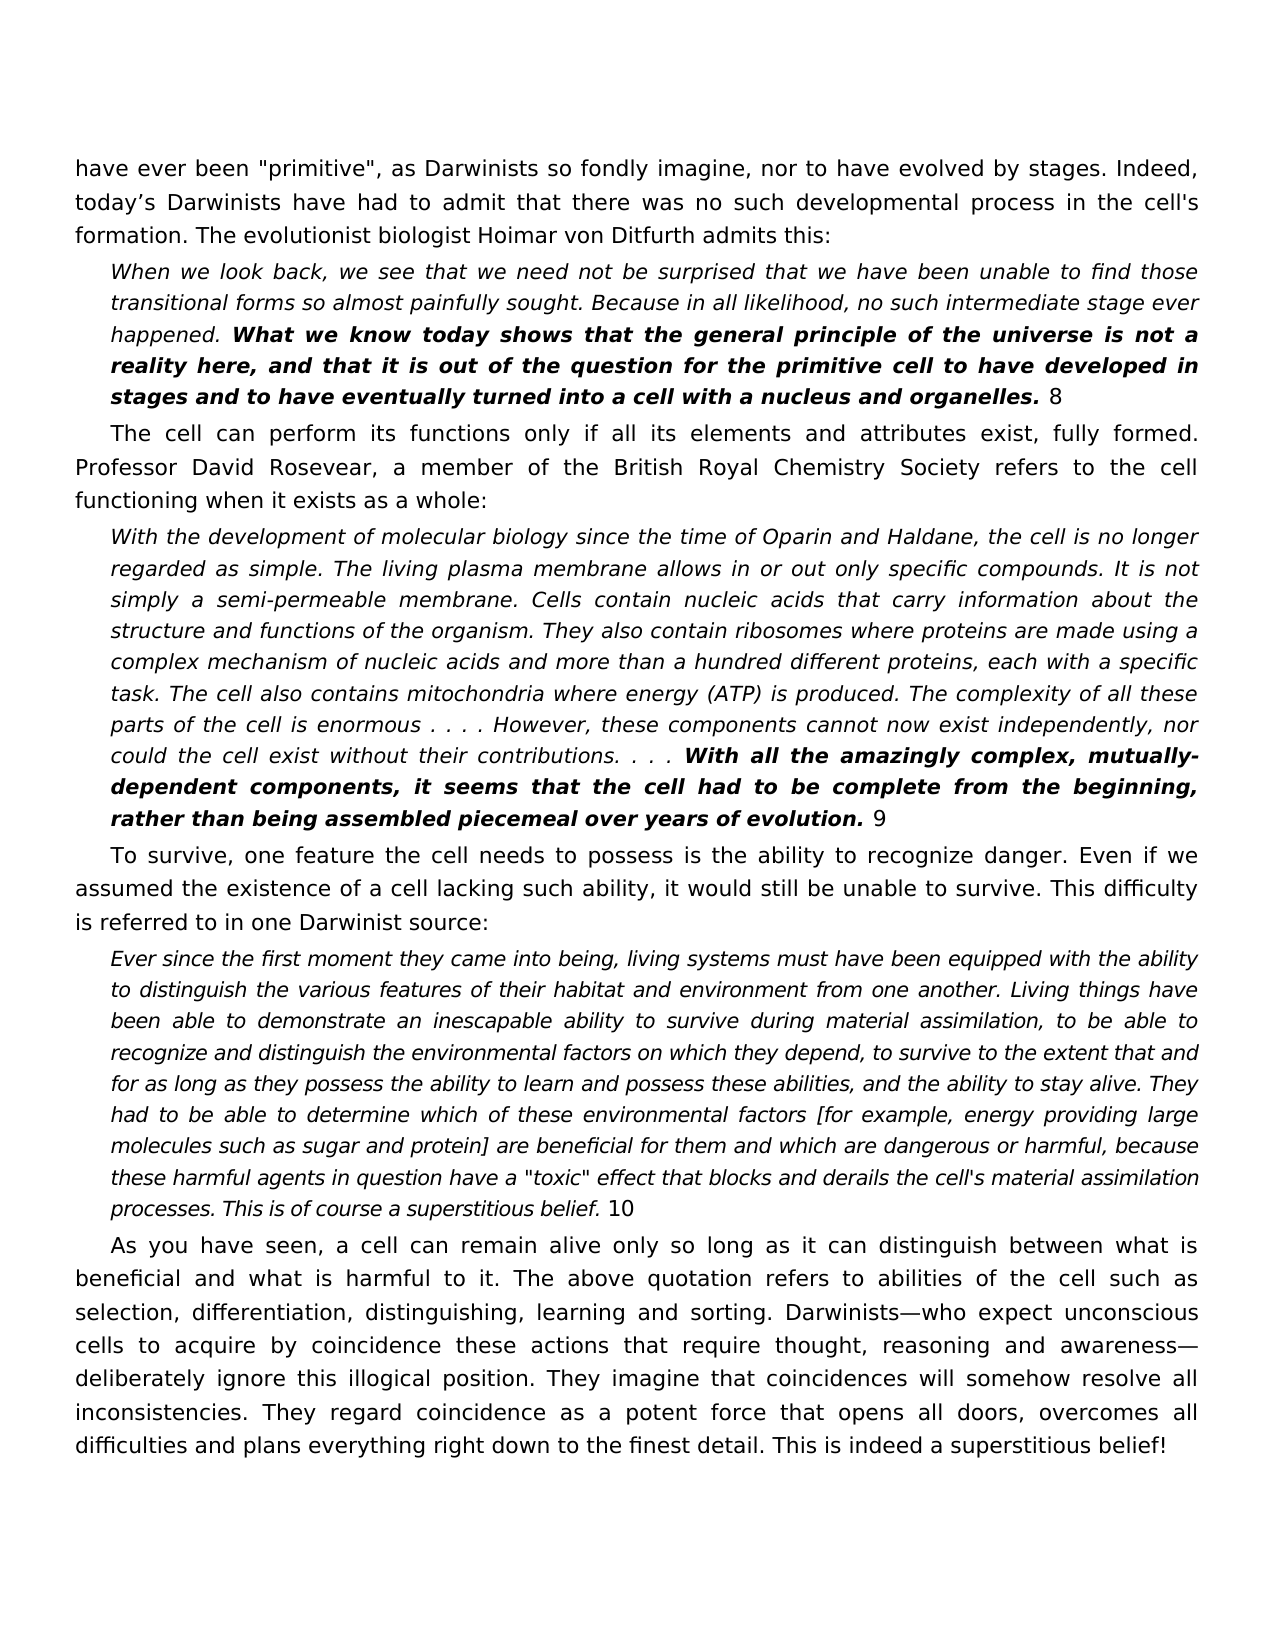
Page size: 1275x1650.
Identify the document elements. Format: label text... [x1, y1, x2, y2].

text As you have seen, a cell can remain alive only so long as it can distinguish between what is beneficial and what is harmful to it. The above quotation refers to abilities of the cell such as selection, differentiation, distinguishing, learning and sorting. Darwinists—who expect unconscious cells to acquire by coincidence these actions that require thought, reasoning and awareness—deliberately ignore this illogical position. They imagine that coincidences will somehow resolve all inconsistencies. They regard coincidence as a potent force that opens all doors, overcomes all difficulties and plans everything right down to the finest detail. This is indeed a superstitious belief! [75, 1227, 1200, 1460]
text have ever been "primitive", as Darwinists so fondly imagine, nor to have evolved by stages. Indeed, today’s Darwinists have had to admit that there was no such developmental process in the cell's formation. The evolutionist biologist Hoimar von Ditfurth admits this: [75, 150, 1200, 250]
text When we look back, we see that we need not be surprised that we have been unable to find those transitional forms so almost painfully sought. Because in all likelihood, no such intermediate stage ever happened. What we know today shows that the general principle of the universe is not a reality here, and that it is out of the question for the primitive cell to have developed in stages and to have eventually turned into a cell with a nucleus and organelles. 8 [110, 254, 1200, 411]
text The cell can perform its functions only if all its elements and attributes exist, fully formed. Professor David Rosevear, a member of the British Royal Chemistry Society refers to the cell functioning when it exists as a whole: [75, 415, 1200, 515]
text To survive, one feature the cell needs to possess is the ability to recognize danger. Even if we assumed the existence of a cell lacking such ability, it would still be unable to survive. This difficulty is referred to in one Darwinist source: [75, 837, 1200, 937]
text Ever since the first moment they came into being, living systems must have been equipped with the ability to distinguish the various features of their habitat and environment from one another. Living things have been able to demonstrate an inescapable ability to survive during material assimilation, to be able to recognize and distinguish the environmental factors on which they depend, to survive to the extent that and for as long as they possess the ability to learn and possess these abilities, and the ability to stay alive. They had to be able to determine which of these environmental factors [for example, energy providing large molecules such as sugar and protein] are beneficial for them and which are dangerous or harmful, because these harmful agents in question have a "toxic" effect that blocks and derails the cell's material assimilation processes. This is of course a superstitious belief. 10 [110, 941, 1200, 1222]
text With the development of molecular biology since the time of Oparin and Haldane, the cell is no longer regarded as simple. The living plasma membrane allows in or out only specific compounds. It is not simply a semi-permeable membrane. Cells contain nucleic acids that carry information about the structure and functions of the organism. They also contain ribosomes where proteins are made using a complex mechanism of nucleic acids and more than a hundred different proteins, each with a specific task. The cell also contains mitochondria where energy (ATP) is produced. The complexity of all these parts of the cell is enormous . . . . However, these components cannot now exist independently, nor could the cell exist without their contributions. . . . With all the amazingly complex, mutually-dependent components, it seems that the cell had to be complete from the beginning, rather than being assembled piecemeal over years of evolution. 9 [110, 520, 1200, 832]
